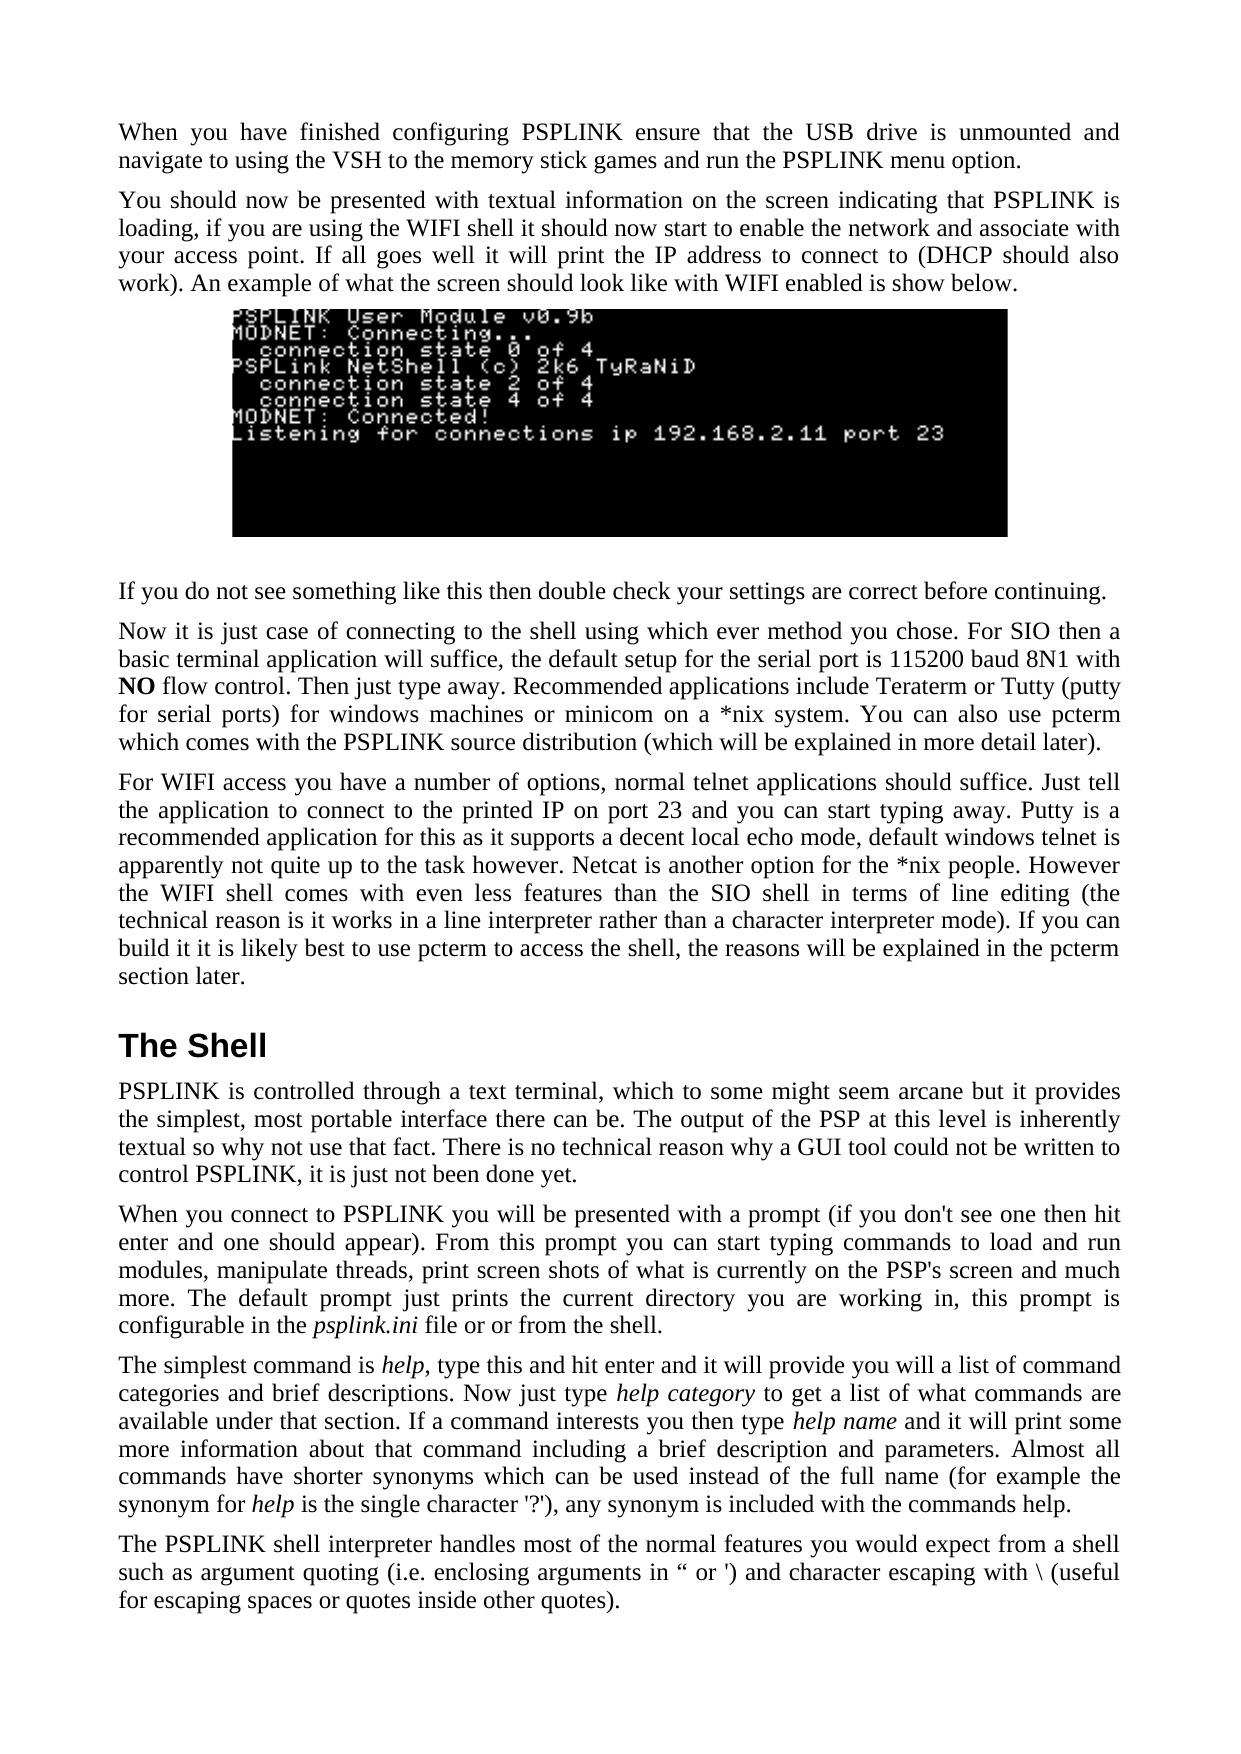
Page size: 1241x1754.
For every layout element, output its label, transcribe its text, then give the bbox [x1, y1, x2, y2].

text You should now be presented with textual information on the screen indicating that PSPLINK is loading, if you are using the WIFI shell it should now start to enable the network and associate with your access point. If all goes well it will print the IP address to connect to (DHCP should also work). An example of what the screen should look like with WIFI enabled is show below. [118, 186, 1122, 297]
text The simplest command is help, type this and hit enter and it will provide you will a list of command categories and brief descriptions. Now just type help category to get a list of what commands are available under that section. If a command interests you then type help name and it will print some more information about that command including a brief description and parameters. Almost all commands have shorter synonyms which can be used instead of the full name (for example the synonym for help is the single character '?'), any synonym is included with the commands help. [118, 1352, 1122, 1518]
text The PSPLINK shell interpreter handles most of the normal features you would expect from a shell such as argument quoting (i.e. enclosing arguments in “ or ') and character escaping with \ (useful for escaping spaces or quotes inside other quotes). [118, 1530, 1122, 1613]
text If you do not see something like this then double check your settings are correct before continuing. [118, 577, 1122, 604]
text When you connect to PSPLINK you will be presented with a prompt (if you don't see one then hit enter and one should appear). From this prompt you can start typing commands to load and run modules, manipulate threads, print screen shots of what is currently on the PSP's screen and much more. The default prompt just prints the current directory you are working in, this prompt is configurable in the psplink.ini file or or from the shell. [118, 1201, 1122, 1339]
text Now it is just case of connecting to the shell using which ever method you chose. For SIO then a basic terminal application will suffice, the default setup for the serial port is 115200 baud 8N1 with NO flow control. Then just type away. Recommended applications include Teraterm or Tutty (putty for serial ports) for windows machines or minicom on a *nix system. You can also use pcterm which comes with the PSPLINK source distribution (which will be explained in more detail later). [118, 617, 1122, 756]
text PSPLINK is controlled through a text terminal, which to some might seem arcane but it provides the simplest, most portable interface there can be. The output of the PSP at this level is inherently textual so why not use that fact. There is no technical reason why a GUI tool could not be written to control PSPLINK, it is just not been done yet. [118, 1077, 1122, 1188]
picture [232, 309, 1008, 537]
text For WIFI access you have a number of options, normal telnet applications should suffice. Just tell the application to connect to the printed IP on port 23 and you can start typing away. Putty is a recommended application for this as it supports a decent local echo mode, default windows telnet is apparently not quite up to the task however. Netcat is another option for the *nix people. However the WIFI shell comes with even less features than the SIO shell in terms of line editing (the technical reason is it works in a line interpreter rather than a character interpreter mode). If you can build it it is likely best to use pcterm to access the shell, the reasons will be explained in the pcterm section later. [118, 768, 1122, 990]
text When you have finished configuring PSPLINK ensure that the USB drive is unmounted and navigate to using the VSH to the memory stick games and run the PSPLINK menu option. [118, 118, 1122, 173]
subtitle The Shell [118, 1027, 1122, 1065]
